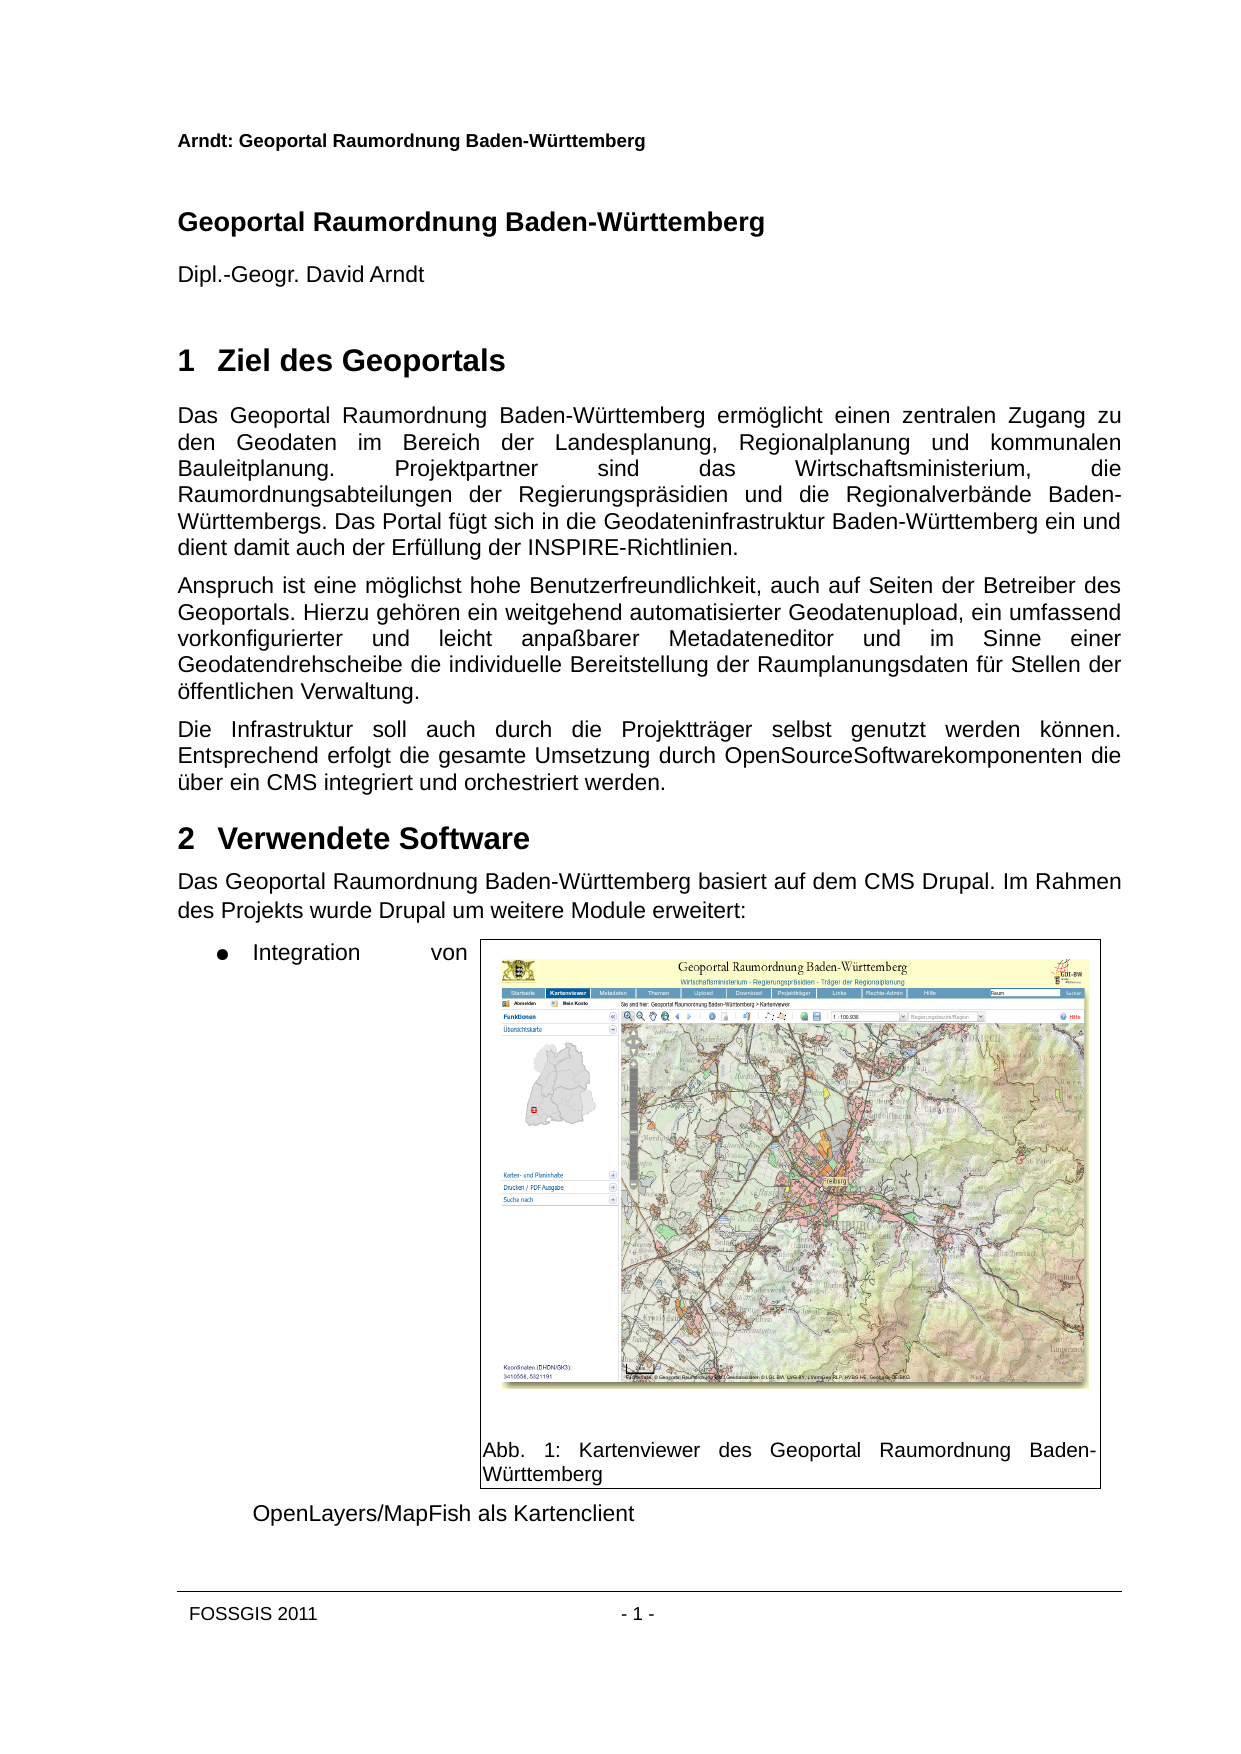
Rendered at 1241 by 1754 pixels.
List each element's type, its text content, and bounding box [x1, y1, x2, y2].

subtitle Verwendete Software [177, 820, 1122, 856]
subtitle Ziel des Geoportals [177, 342, 1122, 378]
text Das Geoportal Raumordnung Baden-Württemberg ermöglicht einen zentralen Zugang zu den Geodaten im Bereich der Landesplanung, Regionalplanung und kommunalen Bauleitplanung. Projektpartner sind das Wirtschaftsministerium, die Raumordnungsabteilungen der Regierungspräsidien und die Regionalverbände Baden-Württembergs. Das Portal fügt sich in die Geodateninfrastruktur Baden-Württemberg ein und dient damit auch der Erfüllung der INSPIRE-Richtlinien. [177, 402, 1122, 561]
text Dipl.-Geogr. David Arndt [177, 261, 1122, 288]
subtitle Geoportal Raumordnung Baden-Württemberg [177, 206, 1122, 237]
text Das Geoportal Raumordnung Baden-Württemberg basiert auf dem CMS Drupal. Im Rahmen des Projekts wurde Drupal um weitere Module erweitert: [177, 868, 1122, 923]
text Anspruch ist eine möglichst hohe Benutzerfreundlichkeit, auch auf Seiten der Betreiber des Geoportals. Hierzu gehören ein weitgehend automatisierter Geodatenupload, ein umfassend vorkonfigurierter und leicht anpaßbarer Metadateneditor und im Sinne einer Geodatendrehscheibe die individuelle Bereitstellung der Raumplanungsdaten für Stellen der öffentlichen Verwaltung. [177, 572, 1122, 704]
list Abb. 1: Kartenviewer des Geoportal Raumordnung Baden-Württemberg [482, 1437, 1097, 1485]
list Integration von OpenLayers/MapFish als Kartenclient [215, 939, 1122, 1527]
text Die Infrastruktur soll auch durch die Projektträger selbst genutzt werden können. Entsprechend erfolgt die gesamte Umsetzung durch OpenSourceSoftwarekomponenten die über ein CMS integriert und orchestriert werden. [177, 716, 1122, 795]
picture [501, 959, 1090, 1389]
